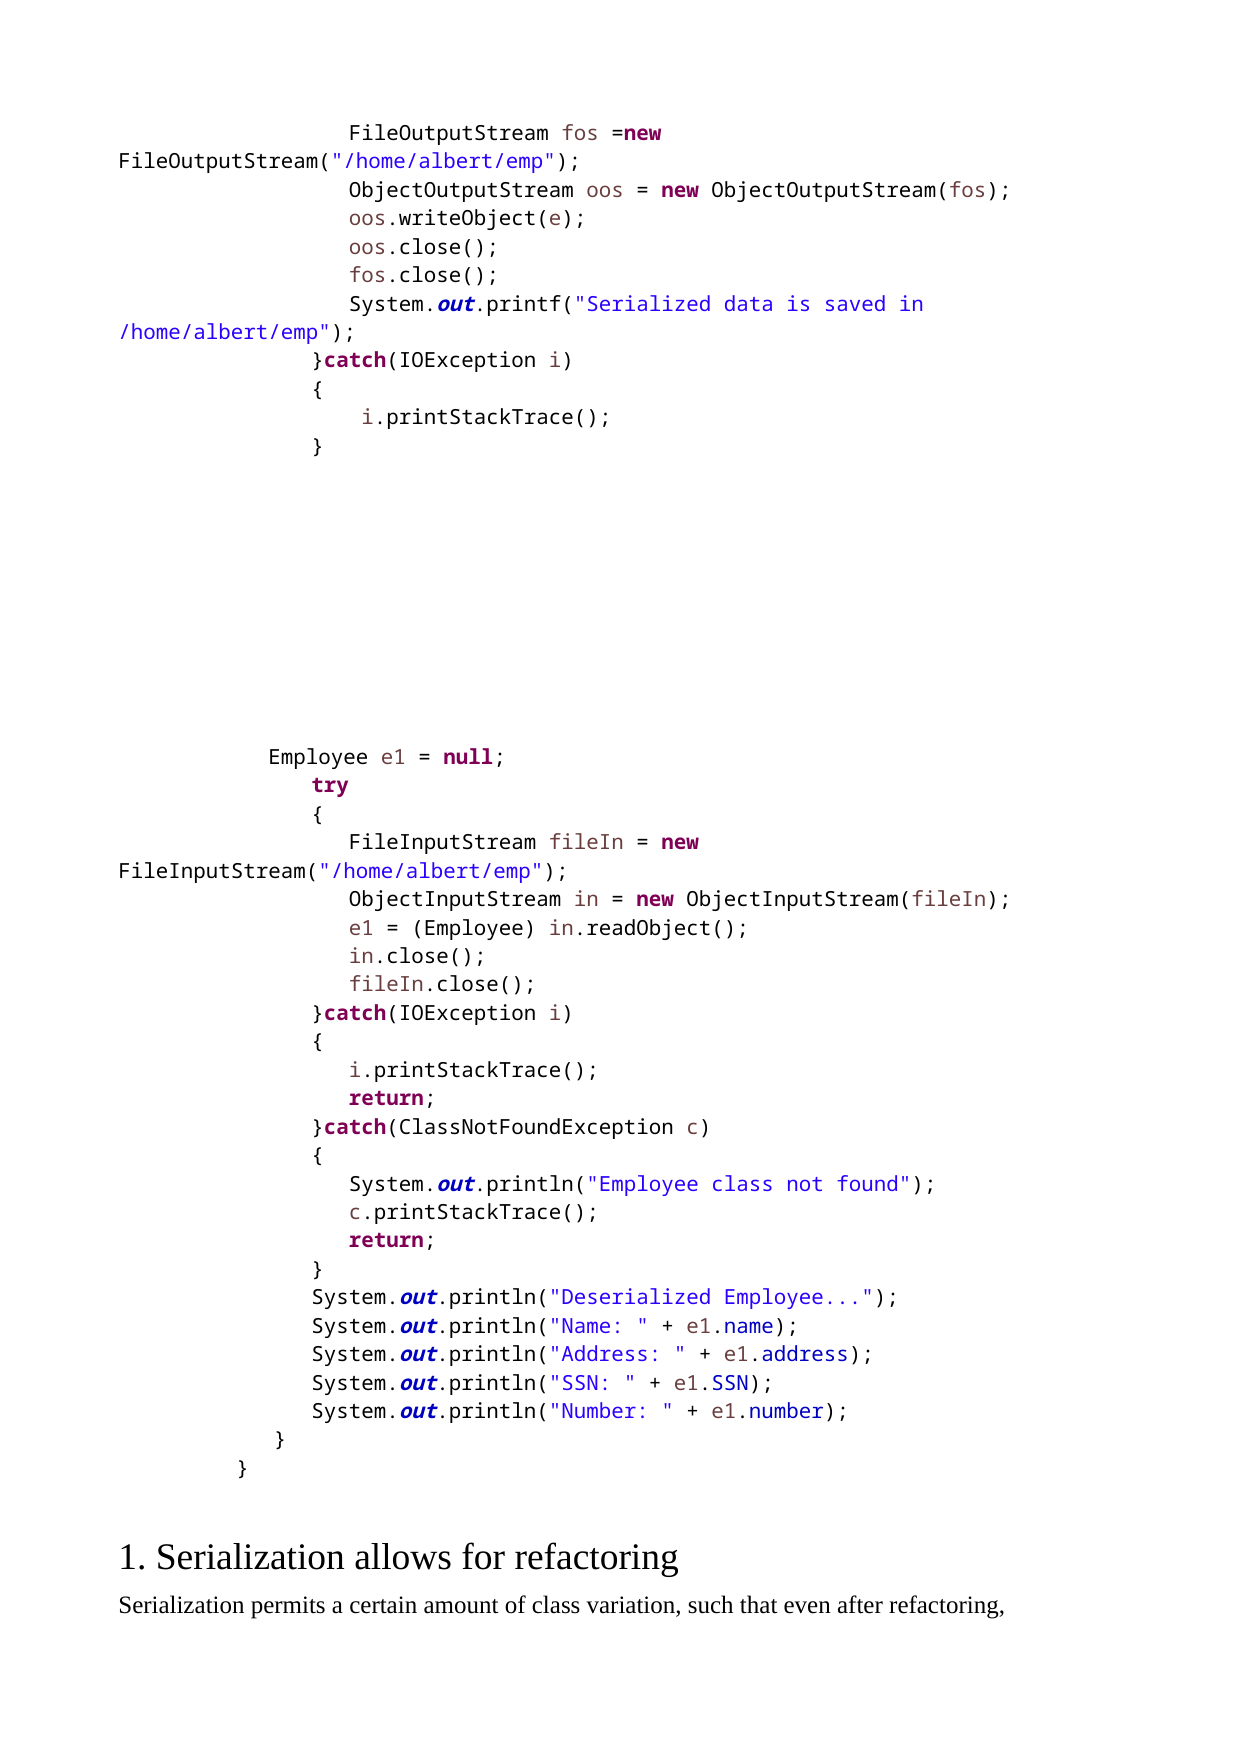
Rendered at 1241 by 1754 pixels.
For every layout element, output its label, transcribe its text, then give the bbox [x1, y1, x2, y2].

text in.close(); [118, 941, 1122, 969]
text } [118, 1424, 1122, 1453]
text oos.writeObject(e); [118, 203, 1122, 232]
text return; [118, 1226, 1122, 1254]
text Employee e1 = null; [118, 742, 1122, 771]
text { [118, 374, 1122, 402]
text }catch(IOException i) [118, 346, 1122, 374]
text }catch(IOException i) [118, 998, 1122, 1026]
text fileIn.close(); [118, 969, 1122, 998]
text } [118, 1254, 1122, 1282]
text System.out.println("Address: " + e1.address); [118, 1339, 1122, 1368]
text } [118, 431, 1122, 459]
text System.out.println("SSN: " + e1.SSN); [118, 1368, 1122, 1396]
text { [118, 799, 1122, 827]
text System.out.println("Name: " + e1.name); [118, 1311, 1122, 1339]
text ObjectInputStream in = new ObjectInputStream(fileIn); [118, 884, 1122, 913]
text System.out.println("Employee class not found"); [118, 1169, 1122, 1197]
text FileInputStream fileIn = new FileInputStream("/home/albert/emp"); [118, 827, 1122, 884]
text }catch(ClassNotFoundException c) [118, 1112, 1122, 1140]
text { [118, 1140, 1122, 1169]
text ObjectOutputStream oos = new ObjectOutputStream(fos); [118, 175, 1122, 203]
text try [118, 771, 1122, 799]
text { [118, 1026, 1122, 1055]
text fos.close(); [118, 260, 1122, 289]
text i.printStackTrace(); [118, 1055, 1122, 1083]
text FileOutputStream fos =new FileOutputStream("/home/albert/emp"); [118, 118, 1122, 175]
text i.printStackTrace(); [118, 402, 1122, 431]
text System.out.println("Deserialized Employee..."); [118, 1282, 1122, 1311]
text } [118, 1453, 1122, 1481]
text System.out.println("Number: " + e1.number); [118, 1396, 1122, 1424]
text 1. Serialization allows for refactoring [118, 1534, 1122, 1578]
text e1 = (Employee) in.readObject(); [118, 913, 1122, 941]
text Serialization permits a certain amount of class variation, such that even after refactoring, [118, 1590, 1122, 1619]
text System.out.printf("Serialized data is saved in /home/albert/emp"); [118, 289, 1122, 346]
text return; [118, 1083, 1122, 1112]
text c.printStackTrace(); [118, 1197, 1122, 1226]
text oos.close(); [118, 232, 1122, 260]
